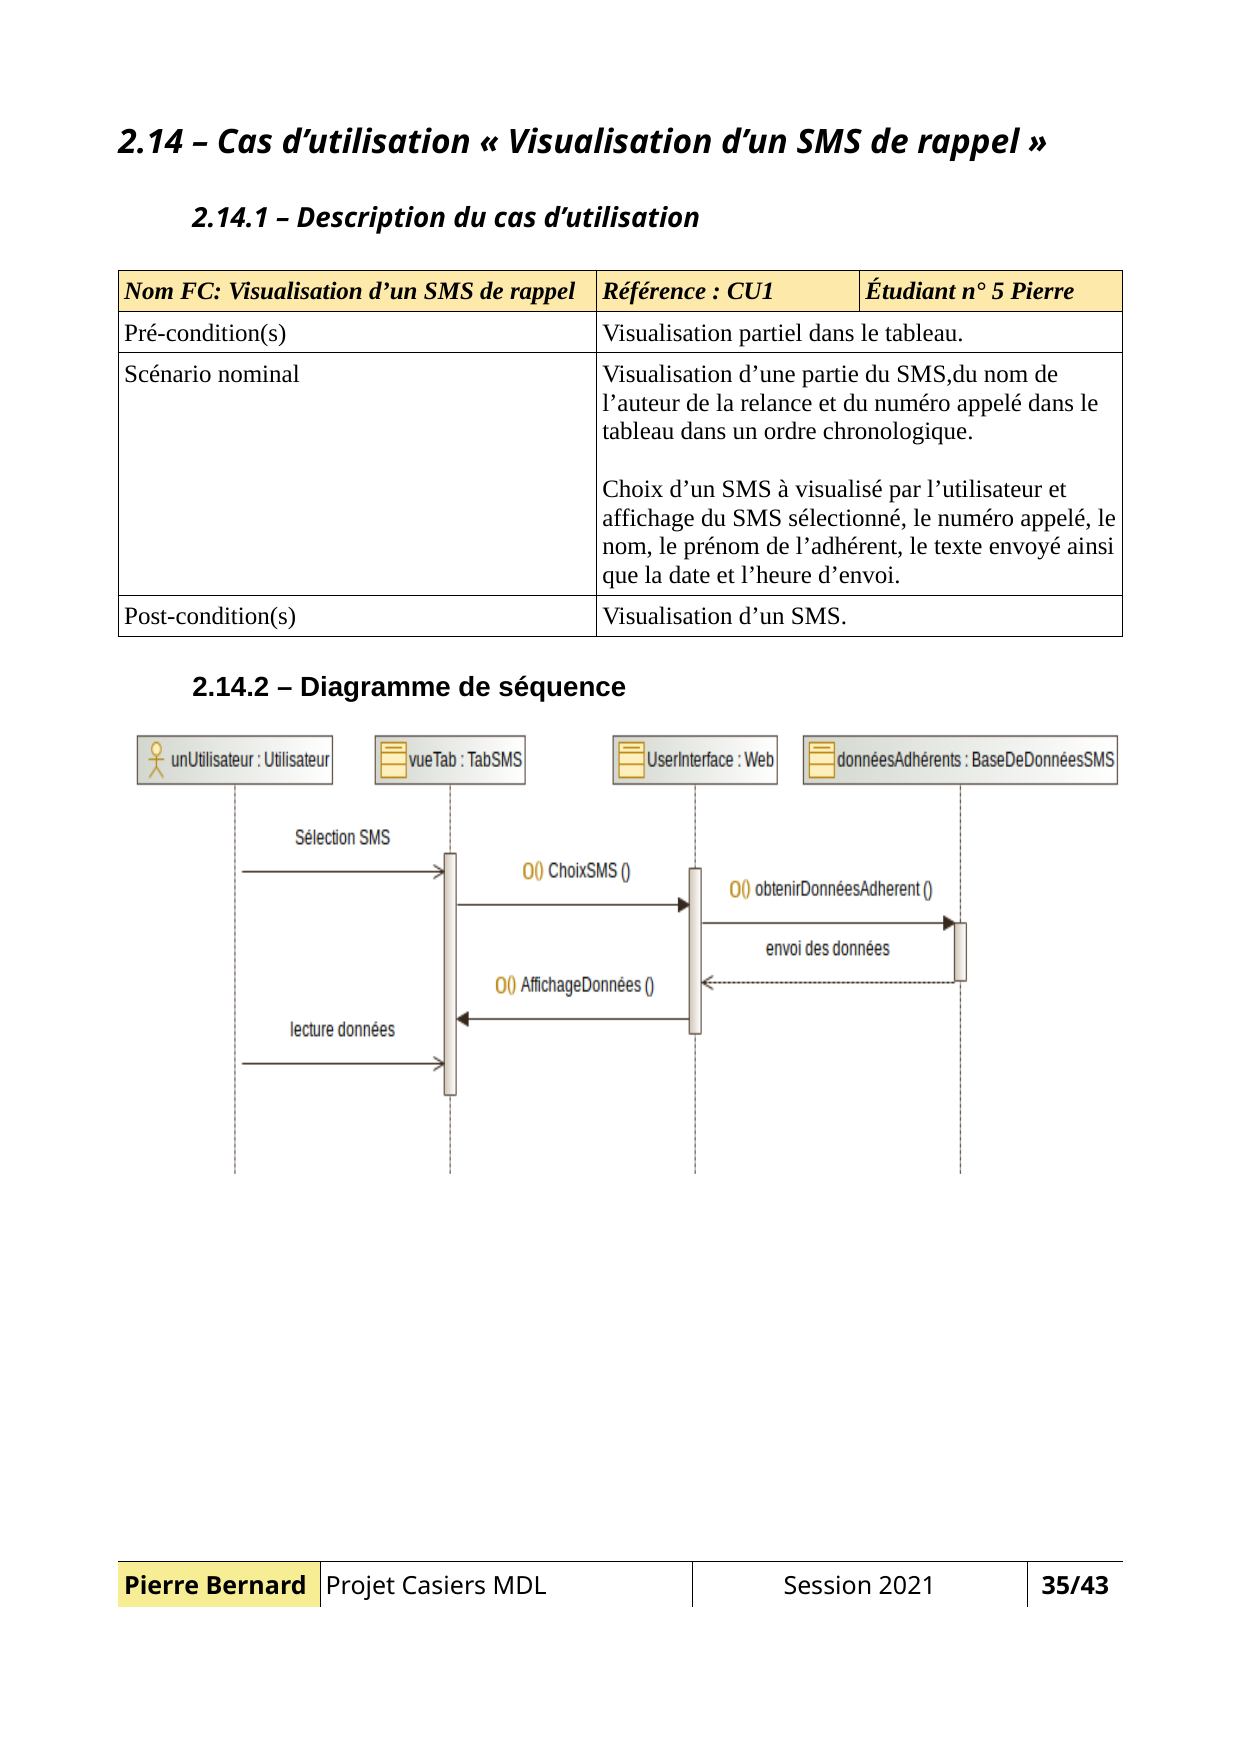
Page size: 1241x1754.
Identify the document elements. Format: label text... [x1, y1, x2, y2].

table_cell Visualisation d’une partie du SMS,du nom de l’auteur de la relance et du numéro appelé dans le tableau dans un ordre chronologique. Choix d’un SMS à visualisé par l’utilisateur et affichage du SMS sélectionné, le numéro appelé, le nom, le prénom de l’adhérent, le texte envoyé ainsi que la date et l’heure d’envoi. [597, 353, 1122, 595]
subtitle 2.14.1 – Description du cas d’utilisation [118, 198, 1122, 236]
picture [126, 719, 1130, 1174]
table_header Nom FC: Visualisation d’un SMS de rappel [119, 271, 596, 311]
table_cell Post-condition(s) [119, 596, 596, 636]
subtitle 2.14.2 – Diagramme de séquence [118, 670, 1122, 702]
table_cell Visualisation partiel dans le tableau. [597, 312, 1122, 352]
table_cell Scénario nominal [119, 353, 596, 595]
table_cell Visualisation d’un SMS. [597, 596, 1122, 636]
table_header Étudiant n° 5 Pierre [860, 271, 1122, 311]
table_header Référence : CU1 [597, 271, 859, 311]
table_cell Pré-condition(s) [119, 312, 596, 352]
subtitle 2.14 – Cas d’utilisation « Visualisation d’un SMS de rappel » [118, 118, 1122, 164]
